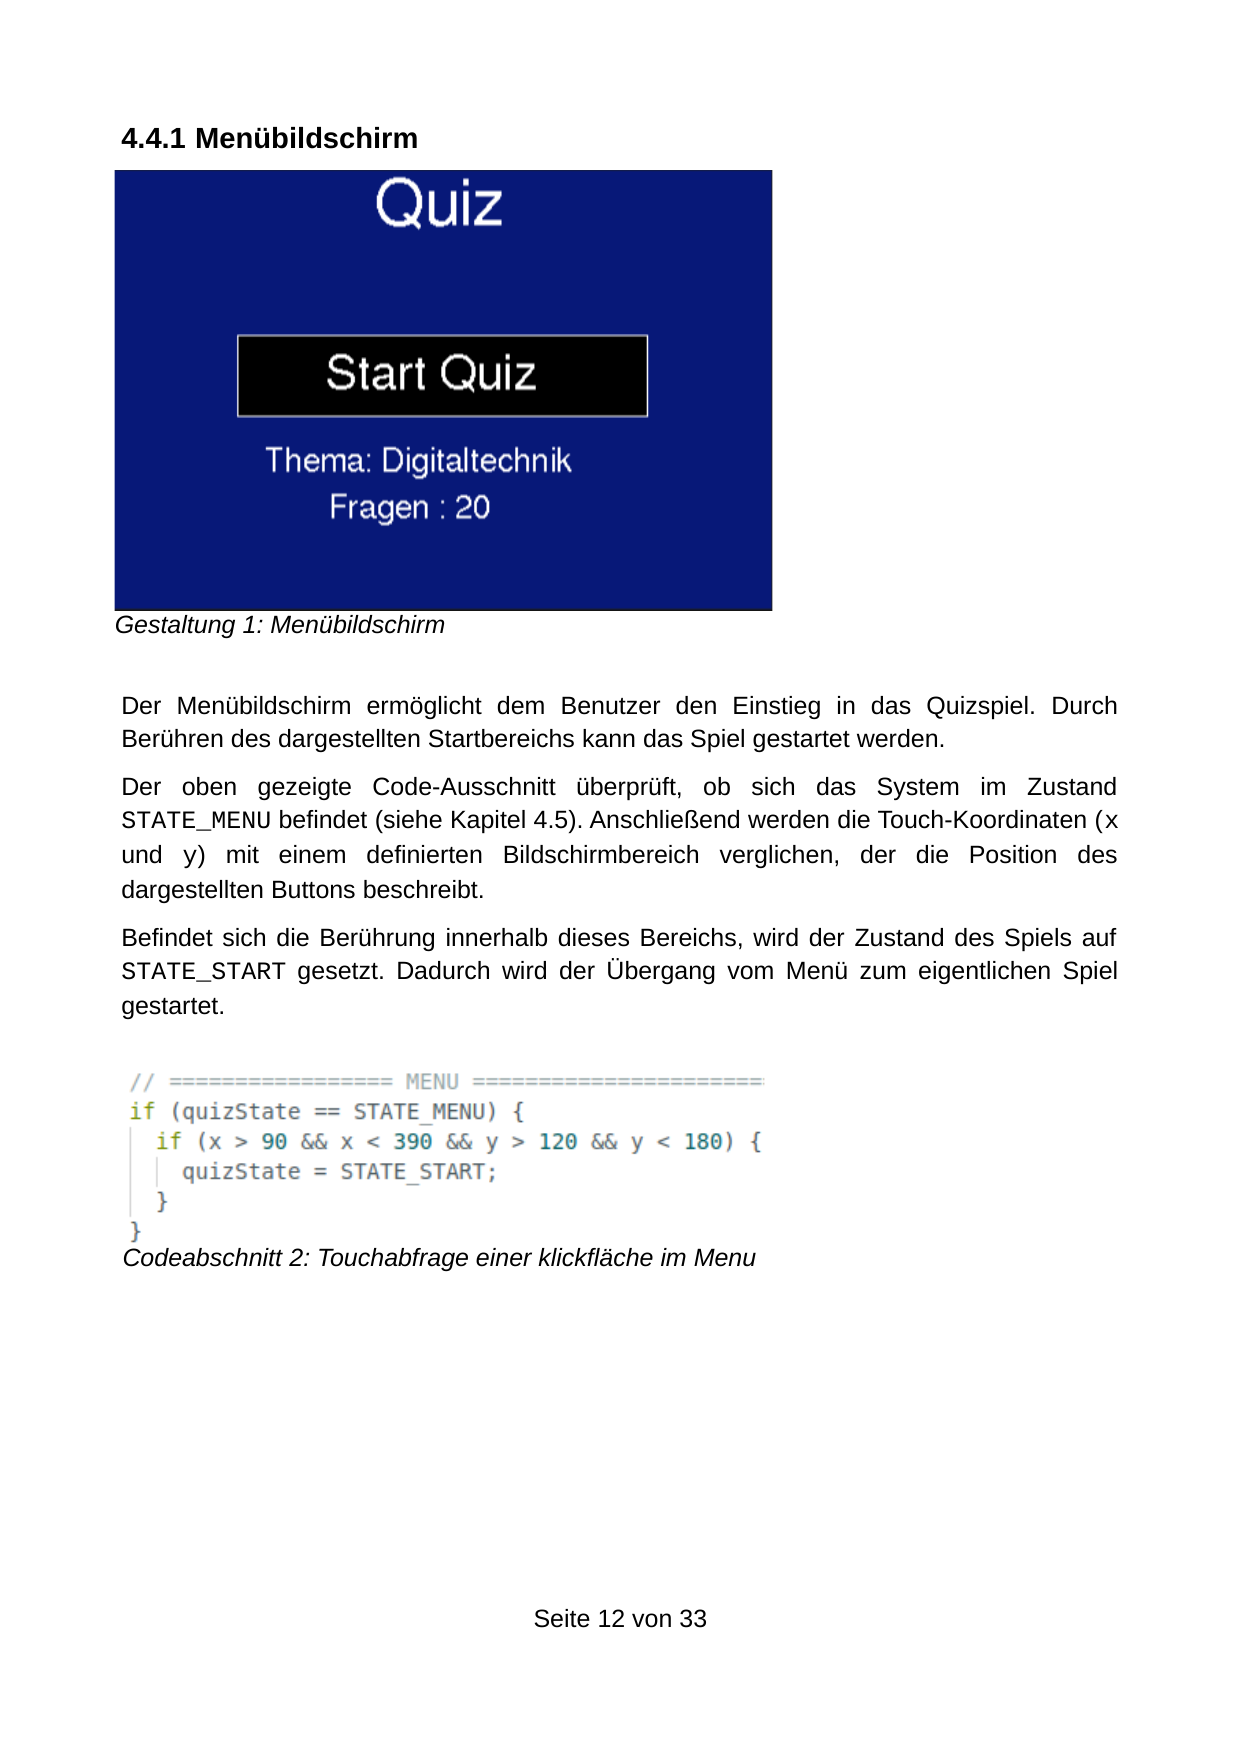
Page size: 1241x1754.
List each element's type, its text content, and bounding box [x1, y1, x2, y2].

picture [114, 170, 773, 611]
subtitle Menübildschirm [121, 121, 1119, 154]
text Der oben gezeigte Code-Ausschnitt überprüft, ob sich das System im Zustand STATE_MENU befindet (siehe Kapitel 4.5). Anschließend werden die Touch-Koordinaten (x und y) mit einem definierten Bildschirmbereich verglichen, der die Position des dargestellten Buttons beschreibt. [121, 772, 1119, 904]
text Der Menübildschirm ermöglicht dem Benutzer den Einstieg in das Quizspiel. Durch Berühren des dargestellten Startbereichs kann das Spiel gestartet werden. [121, 691, 1119, 753]
text Gestaltung 1: Menübildschirm [114, 611, 772, 639]
text Codeabschnitt 2: Touchabfrage einer klickfläche im Menu [122, 1244, 764, 1272]
text Befindet sich die Berührung innerhalb dieses Bereichs, wird der Zustand des Spiels auf STATE_START gesetzt. Dadurch wird der Übergang vom Menü zum eigentlichen Spiel gestartet. [121, 923, 1119, 1020]
picture [122, 1069, 765, 1244]
